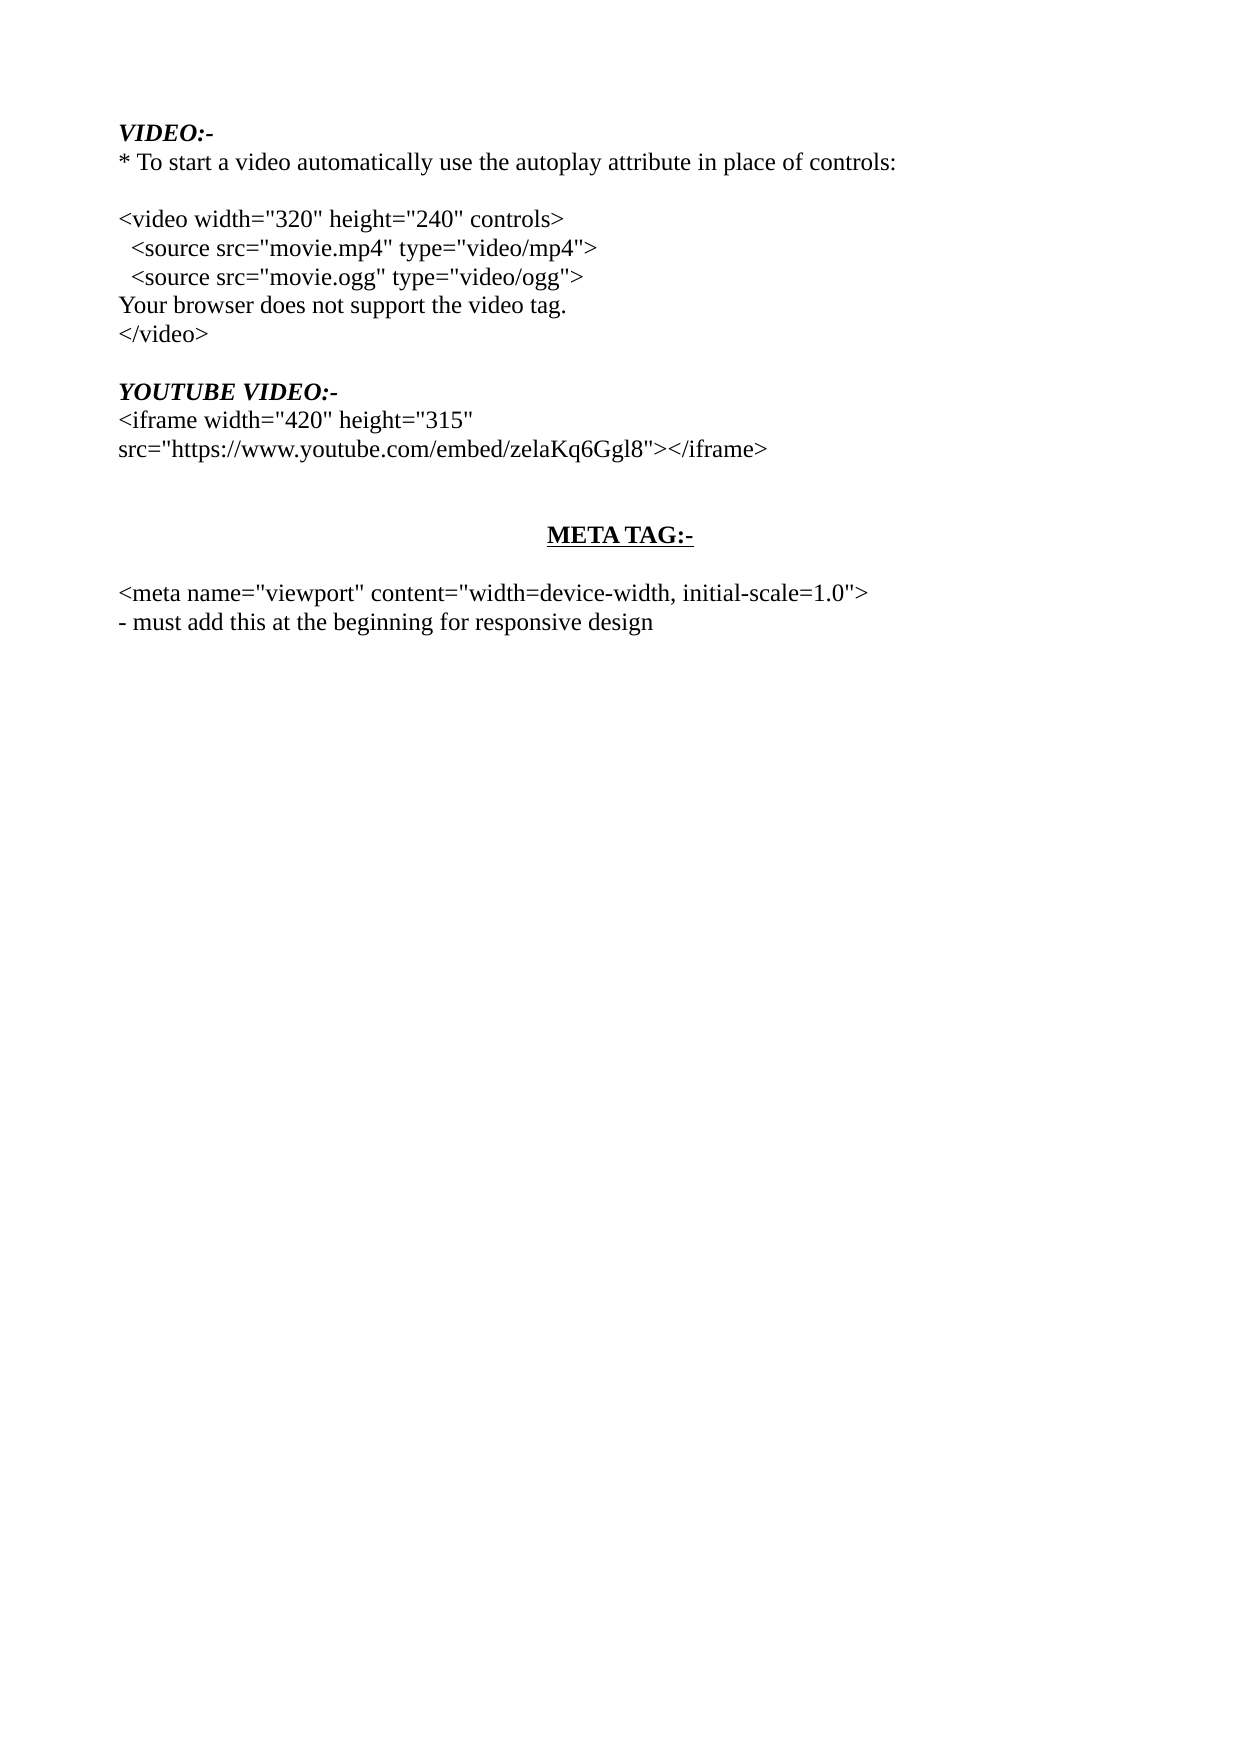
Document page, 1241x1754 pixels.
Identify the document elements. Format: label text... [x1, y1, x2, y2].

text <source src="movie.mp4" type="video/mp4"> [118, 233, 1122, 262]
text VIDEO:- [118, 118, 1122, 147]
text - must add this at the beginning for responsive design [118, 607, 1122, 636]
text YOUTUBE VIDEO:- [118, 377, 1122, 406]
text <video width="320" height="240" controls> [118, 204, 1122, 233]
text META TAG:- [118, 521, 1122, 549]
text Your browser does not support the video tag. [118, 291, 1122, 319]
text </video> [118, 319, 1122, 348]
text <iframe width="420" height="315" src="https://www.youtube.com/embed/zelaKq6Ggl8"></iframe> [118, 406, 1122, 463]
text <source src="movie.ogg" type="video/ogg"> [118, 262, 1122, 291]
text * To start a video automatically use the autoplay attribute in place of controls: [118, 147, 1122, 176]
text <meta name="viewport" content="width=device-width, initial-scale=1.0"> [118, 578, 1122, 607]
